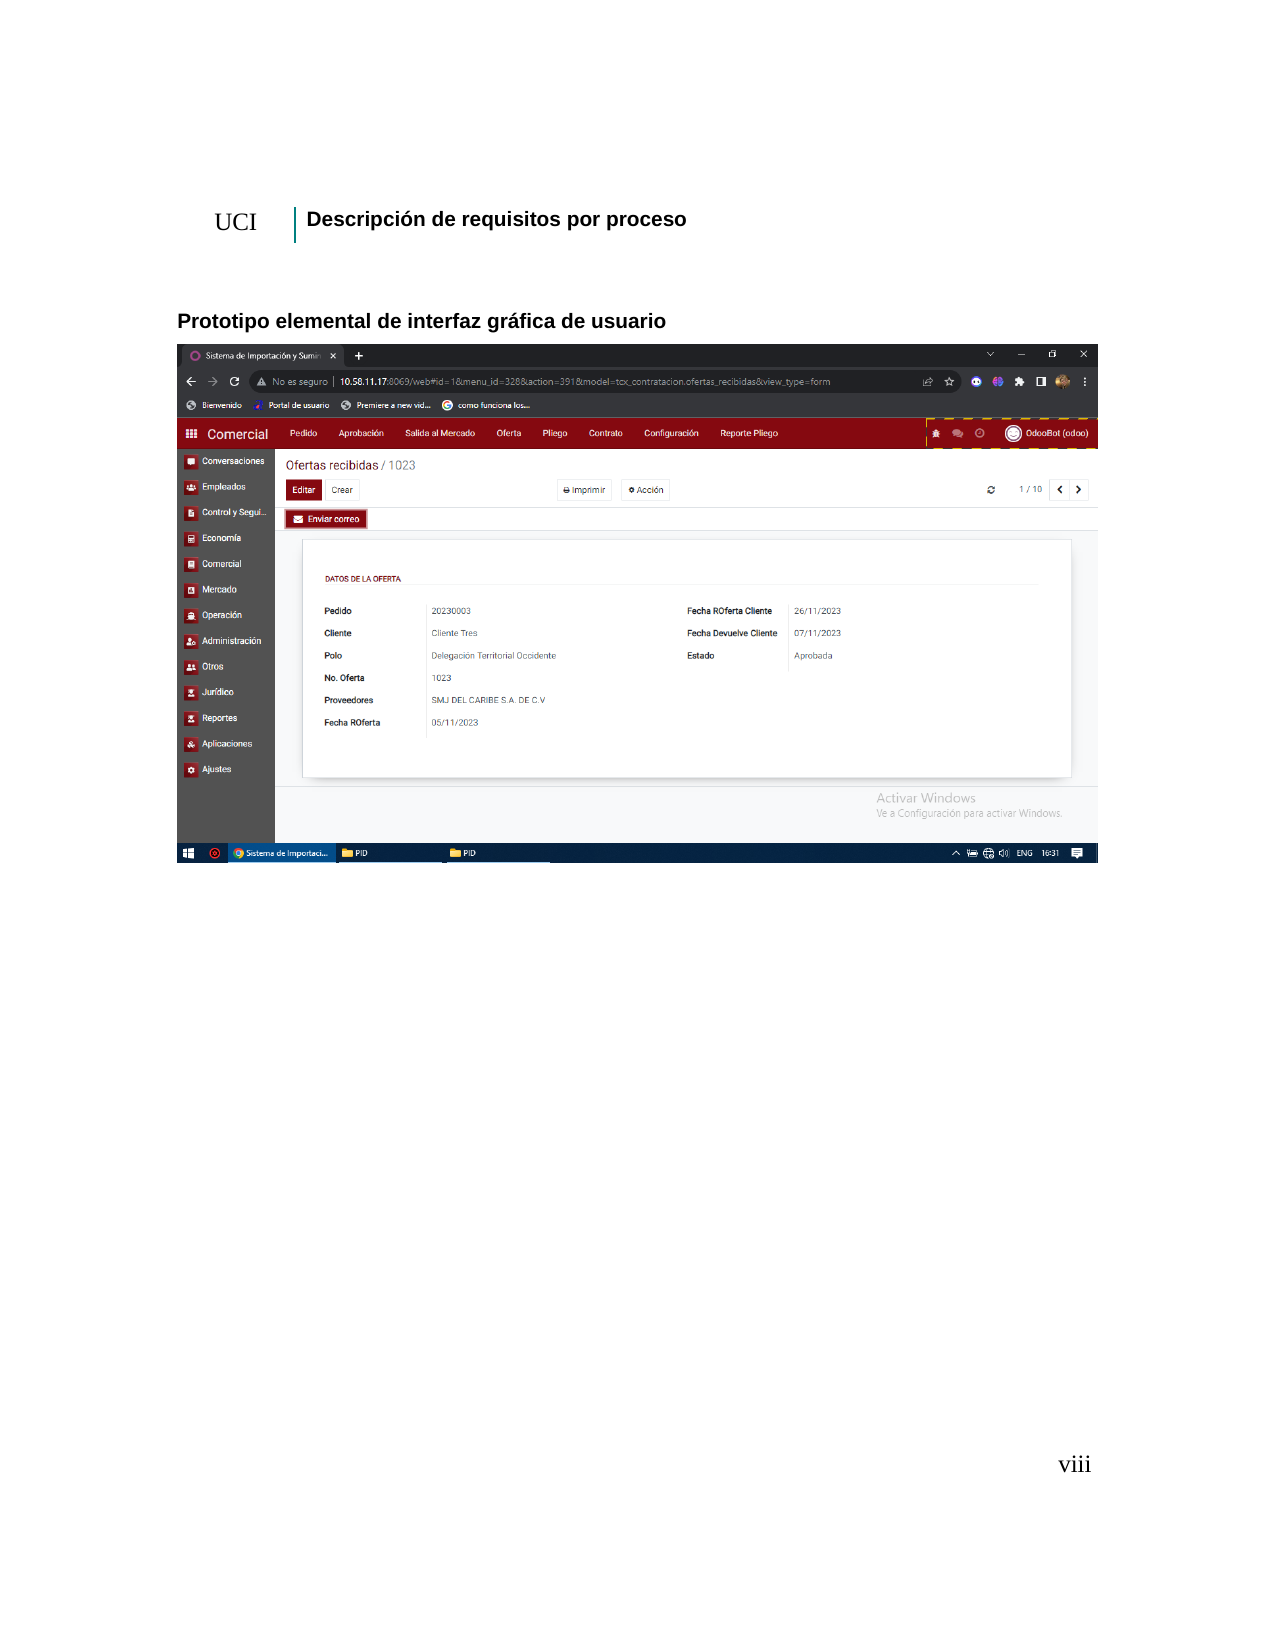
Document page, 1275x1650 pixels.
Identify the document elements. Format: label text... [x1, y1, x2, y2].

text Prototipo elemental de interfaz gráfica de usuario [177, 309, 1098, 333]
